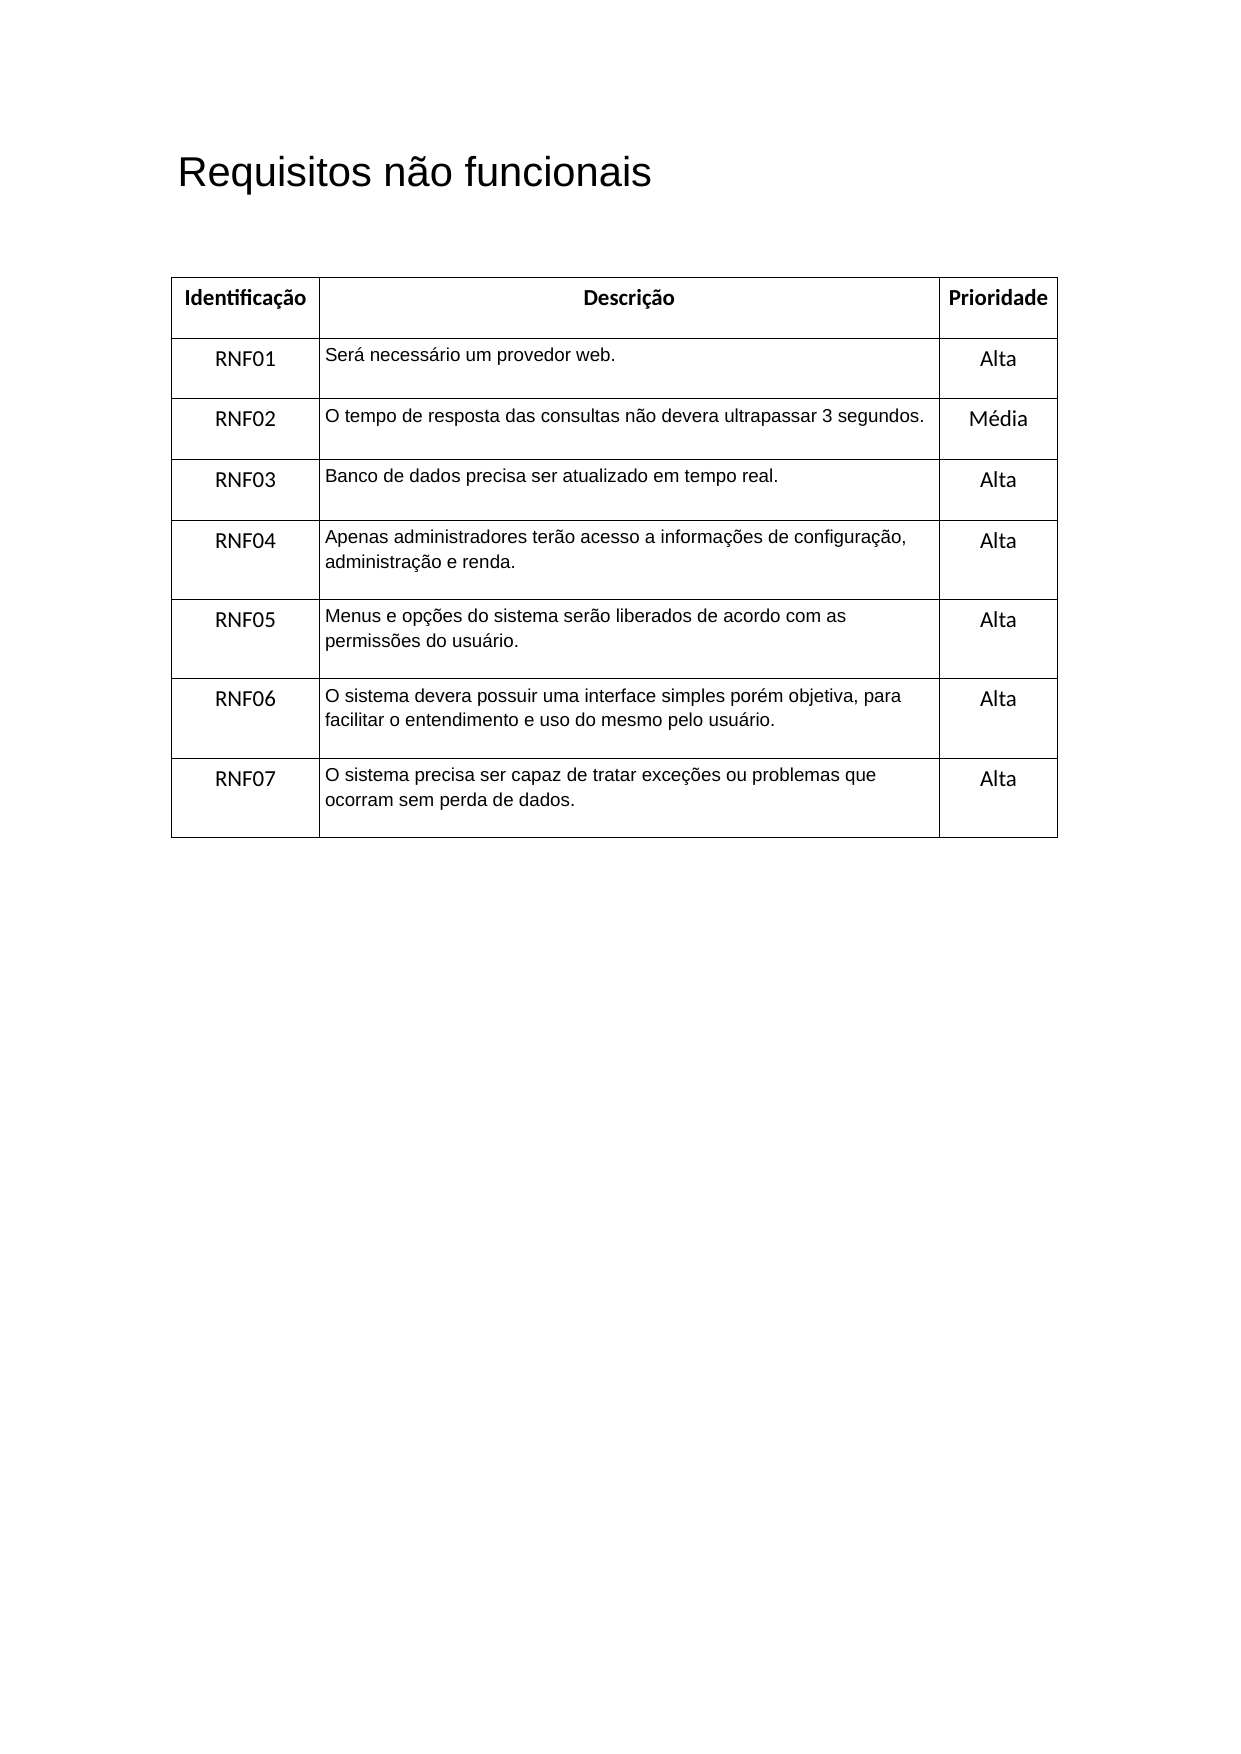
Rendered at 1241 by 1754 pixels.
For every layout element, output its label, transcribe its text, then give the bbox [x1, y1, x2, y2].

table_cell Alta [940, 600, 1057, 678]
table_cell Apenas administradores terão acesso a informações de configuração, administração e renda. [320, 521, 939, 599]
table_cell O sistema devera possuir uma interface simples porém objetiva, para facilitar o entendimento e uso do mesmo pelo usuário. [320, 679, 939, 757]
table_cell RNF04 [172, 521, 319, 599]
table_cell Banco de dados precisa ser atualizado em tempo real. [320, 460, 939, 520]
table_cell Alta [940, 339, 1057, 398]
table_cell RNF03 [172, 460, 319, 520]
table_cell Alta [940, 679, 1057, 757]
table_cell Menus e opções do sistema serão liberados de acordo com as permissões do usuário. [320, 600, 939, 678]
table_header Prioridade [940, 278, 1057, 337]
text Requisitos não funcionais [177, 148, 1063, 196]
table_cell RNF07 [172, 759, 319, 837]
table_cell RNF06 [172, 679, 319, 757]
table_cell RNF02 [172, 399, 319, 459]
table_cell Alta [940, 460, 1057, 520]
table_cell RNF05 [172, 600, 319, 678]
table_cell O sistema precisa ser capaz de tratar exceções ou problemas que ocorram sem perda de dados. [320, 759, 939, 837]
table_header Descrição [320, 278, 939, 337]
table_cell RNF01 [172, 339, 319, 398]
table_cell O tempo de resposta das consultas não devera ultrapassar 3 segundos. [320, 399, 939, 459]
table_cell Alta [940, 521, 1057, 599]
table_header Identificação [172, 278, 319, 337]
table_cell Média [940, 399, 1057, 459]
table_cell Será necessário um provedor web. [320, 339, 939, 398]
table_cell Alta [940, 759, 1057, 837]
